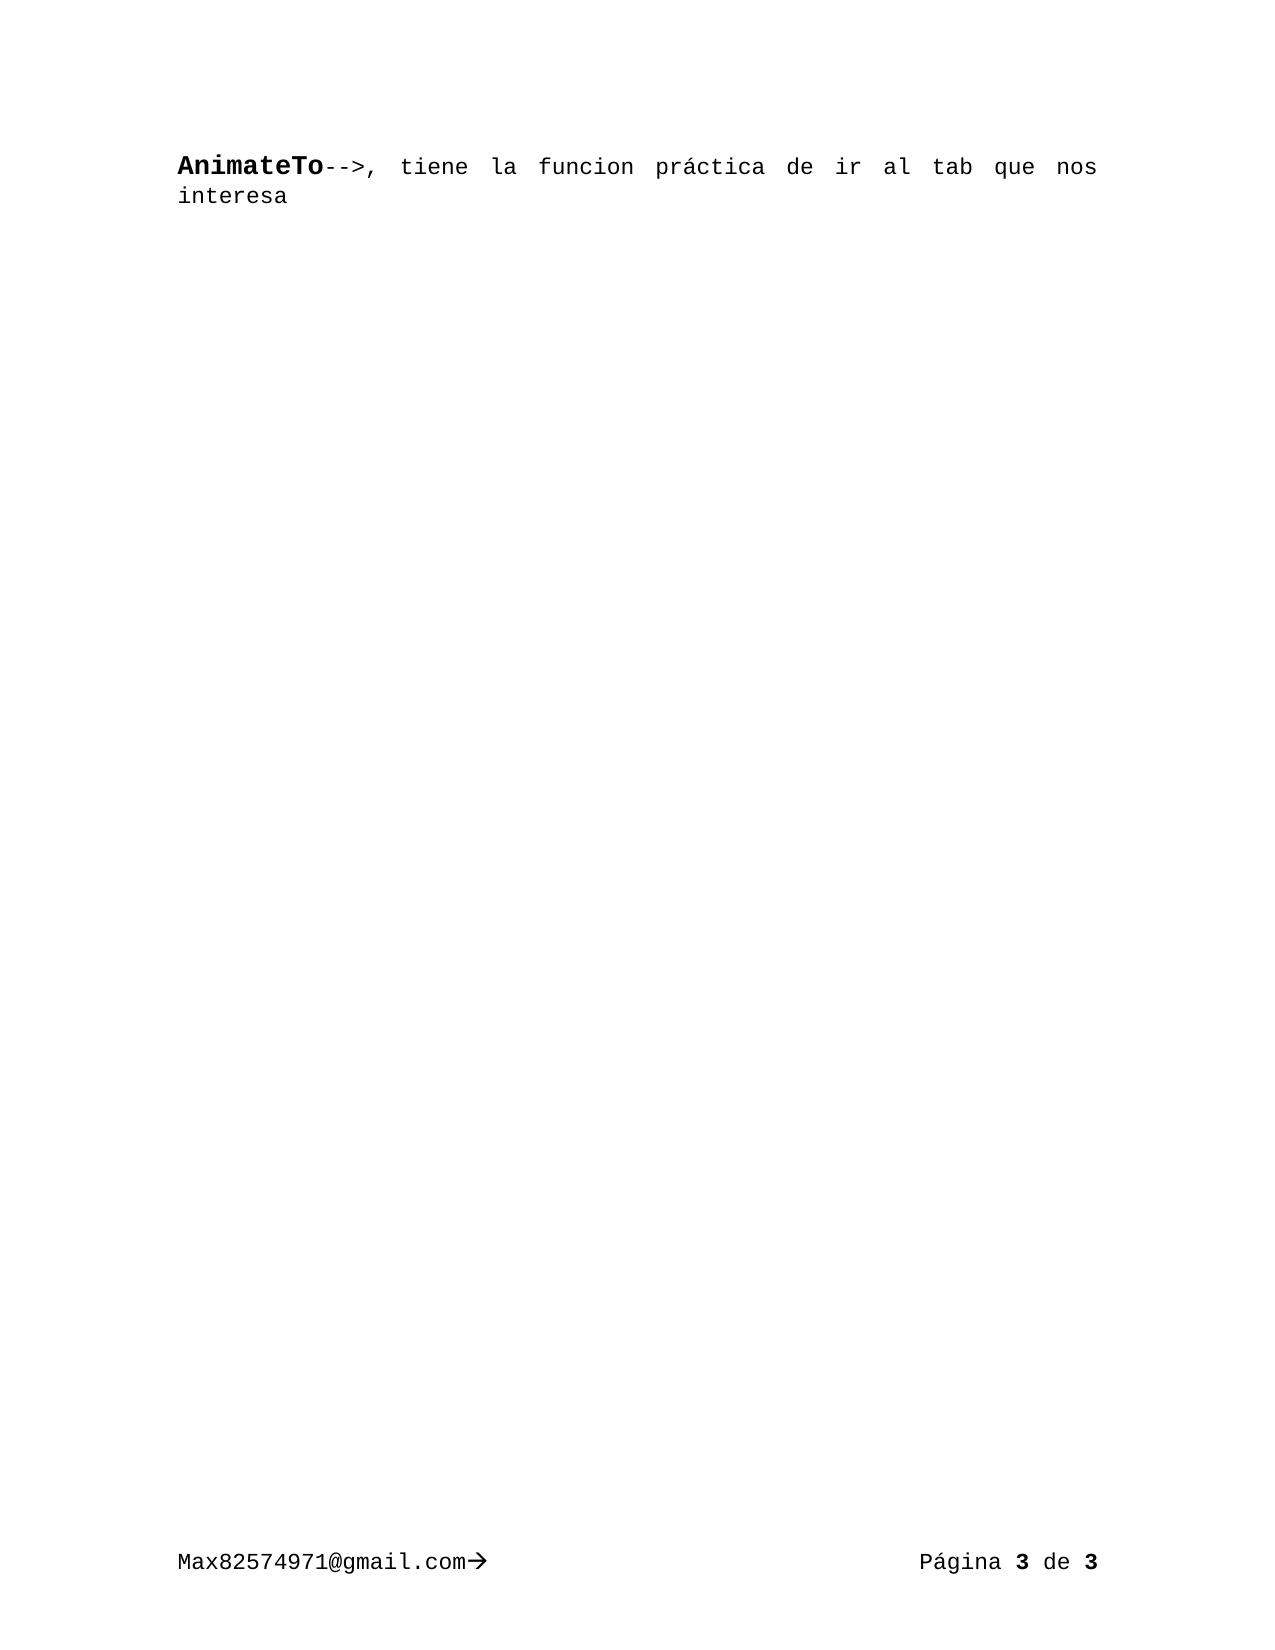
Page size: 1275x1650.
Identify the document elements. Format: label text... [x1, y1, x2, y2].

text AnimateTo-->, tiene la funcion práctica de ir al tab que nos interesa [177, 152, 1098, 210]
